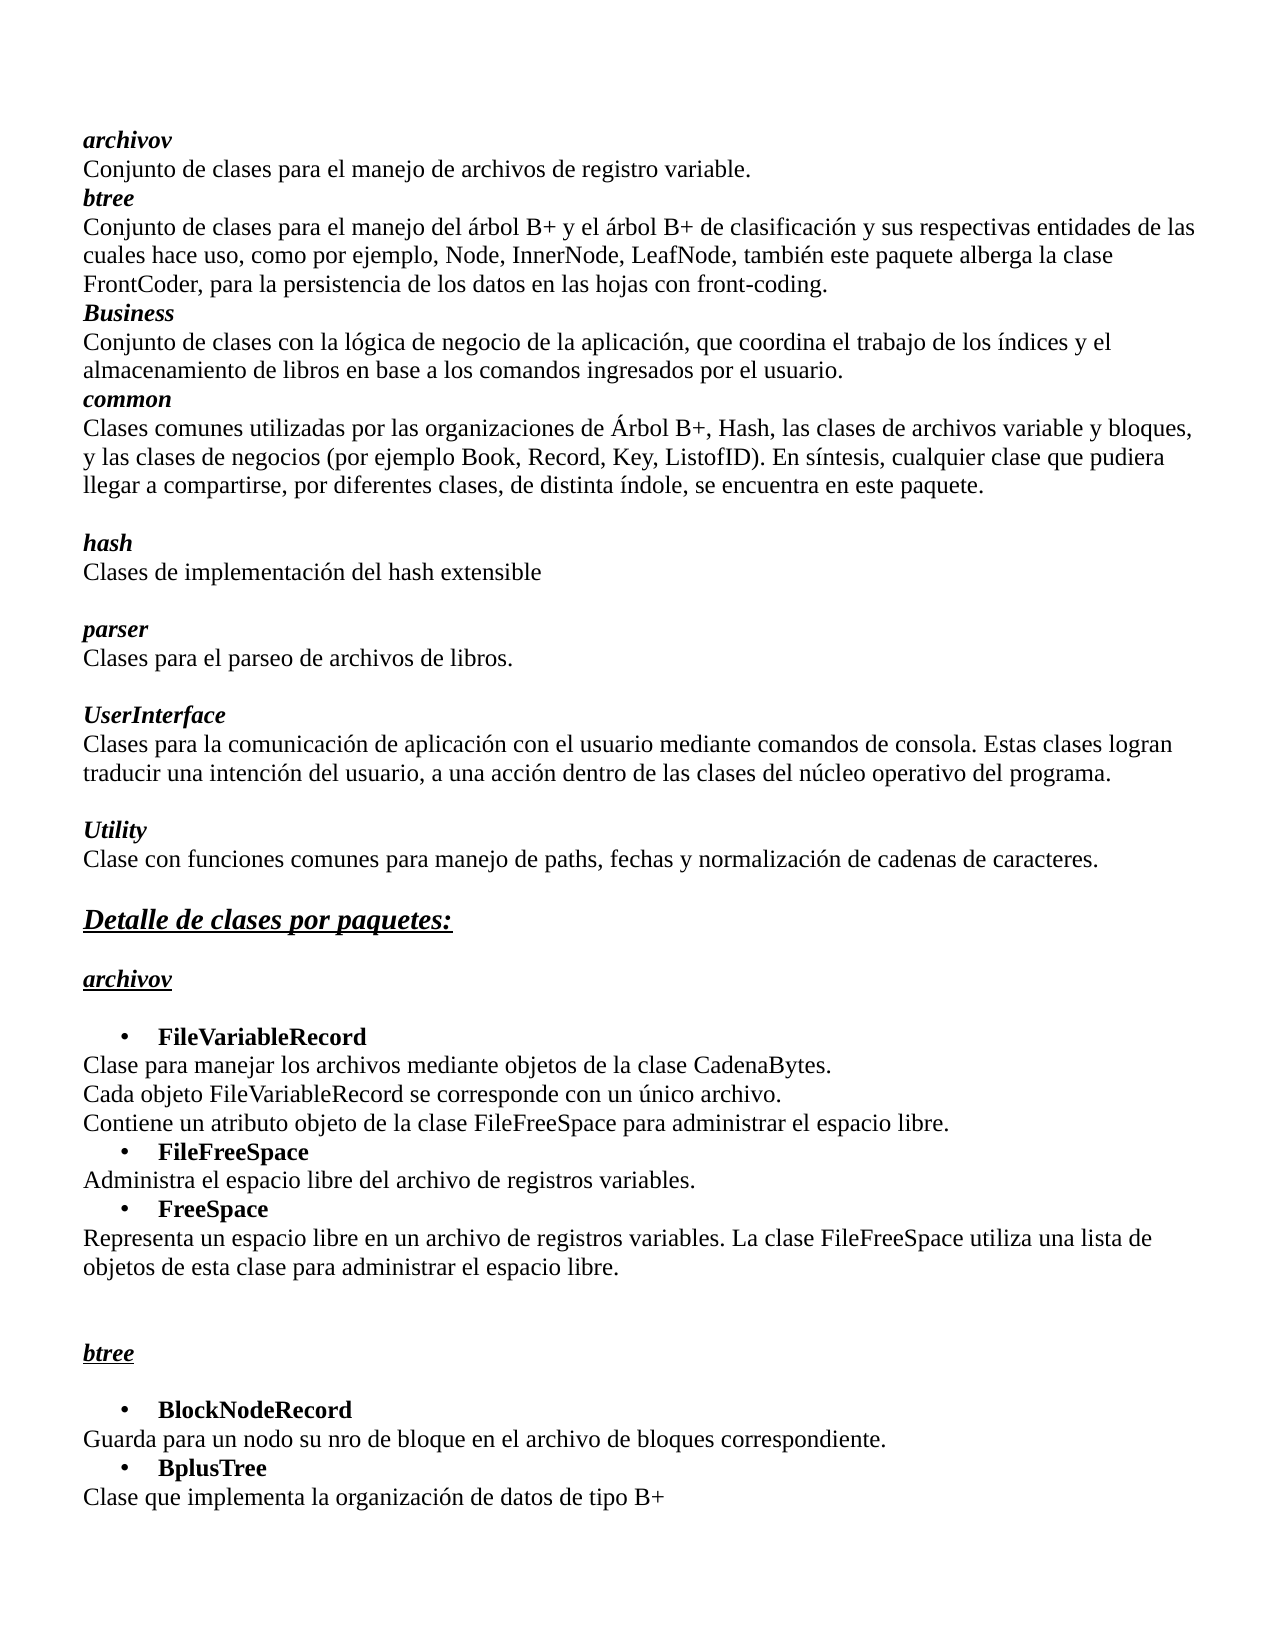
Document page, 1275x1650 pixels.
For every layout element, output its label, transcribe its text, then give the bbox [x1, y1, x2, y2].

text Clases para el parseo de archivos de libros. [83, 643, 1206, 672]
text archivov [83, 126, 1206, 154]
text Conjunto de clases para el manejo del árbol B+ y el árbol B+ de clasificación y sus respectivas entidades de las cuales hace uso, como por ejemplo, Node, InnerNode, LeafNode, también este paquete alberga la clase FrontCoder, para la persistencia de los datos en las hojas con front-coding. [83, 212, 1206, 298]
text Guarda para un nodo su nro de bloque en el archivo de bloques correspondiente. [83, 1424, 1206, 1453]
text Conjunto de clases con la lógica de negocio de la aplicación, que coordina el trabajo de los índices y el almacenamiento de libros en base a los comandos ingresados por el usuario. [83, 327, 1206, 384]
text Contiene un atributo objeto de la clase FileFreeSpace para administrar el espacio libre. [83, 1108, 1206, 1137]
text Conjunto de clases para el manejo de archivos de registro variable. [83, 154, 1206, 183]
list BlockNodeRecord [120, 1395, 1206, 1424]
text Representa un espacio libre en un archivo de registros variables. La clase FileFreeSpace utiliza una lista de objetos de esta clase para administrar el espacio libre. [83, 1223, 1206, 1280]
text Administra el espacio libre del archivo de registros variables. [83, 1165, 1206, 1194]
text btree [83, 183, 1206, 212]
text parser [83, 614, 1206, 643]
text UserInterface [83, 701, 1206, 729]
text common [83, 384, 1206, 413]
text Cada objeto FileVariableRecord se corresponde con un único archivo. [83, 1079, 1206, 1108]
text Clases para la comunicación de aplicación con el usuario mediante comandos de consola. Estas clases logran traducir una intención del usuario, a una acción dentro de las clases del núcleo operativo del programa. [83, 729, 1206, 787]
text Clases comunes utilizadas por las organizaciones de Árbol B+, Hash, las clases de archivos variable y bloques, y las clases de negocios (por ejemplo Book, Record, Key, ListofID). En síntesis, cualquier clase que pudiera llegar a compartirse, por diferentes clases, de distinta índole, se encuentra en este paquete. [83, 413, 1206, 499]
text btree [83, 1338, 1206, 1367]
list BplusTree [120, 1453, 1206, 1482]
text archivov [83, 964, 1206, 993]
list FreeSpace [120, 1194, 1206, 1223]
text hash [83, 528, 1206, 557]
text Business [83, 298, 1206, 327]
list FileFreeSpace [120, 1137, 1206, 1165]
text Utility [83, 816, 1206, 844]
list FileVariableRecord [120, 1022, 1206, 1050]
text Clase para manejar los archivos mediante objetos de la clase CadenaBytes. [83, 1050, 1206, 1079]
text Clase que implementa la organización de datos de tipo B+ [83, 1482, 1206, 1510]
text Detalle de clases por paquetes: [83, 902, 1206, 935]
text Clase con funciones comunes para manejo de paths, fechas y normalización de cadenas de caracteres. [83, 844, 1206, 873]
text Clases de implementación del hash extensible [83, 557, 1206, 586]
